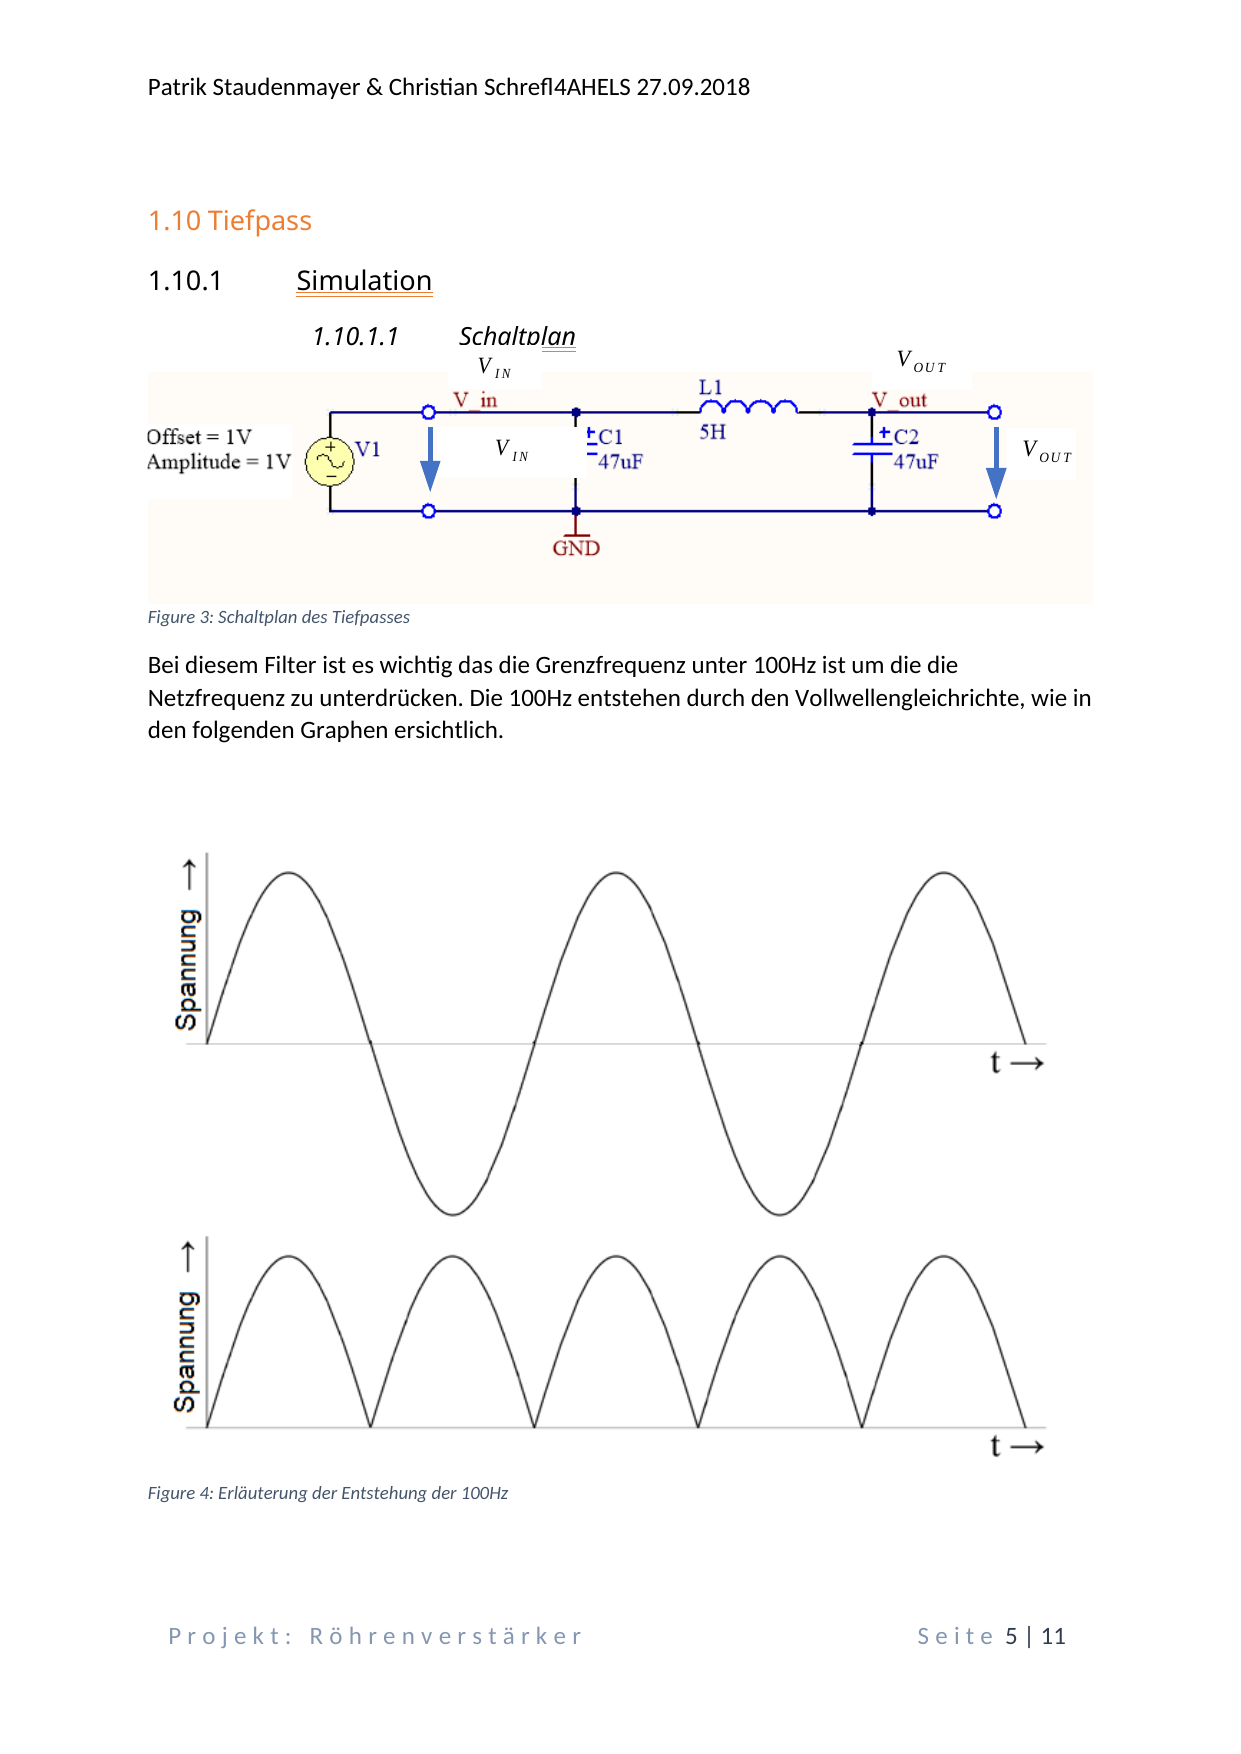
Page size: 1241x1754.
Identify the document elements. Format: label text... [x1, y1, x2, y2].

subtitle Simulation [148, 261, 1093, 298]
text Figure 3: Schaltplan des Tiefpasses [148, 606, 1093, 629]
subtitle Tiefpass [148, 201, 1093, 238]
subtitle Schaltplan [311, 319, 1093, 390]
text Figure 4: Erläuterung der Entstehung der 100Hz [148, 1481, 1093, 1504]
text Bei diesem Filter ist es wichtig das die Grenzfrequenz unter 100Hz ist um die die Netzfrequenz zu unterdrücken. Die 100Hz entstehen durch den Vollwellengleichrichte, wie in den folgenden Graphen ersichtlich. [148, 649, 1093, 745]
